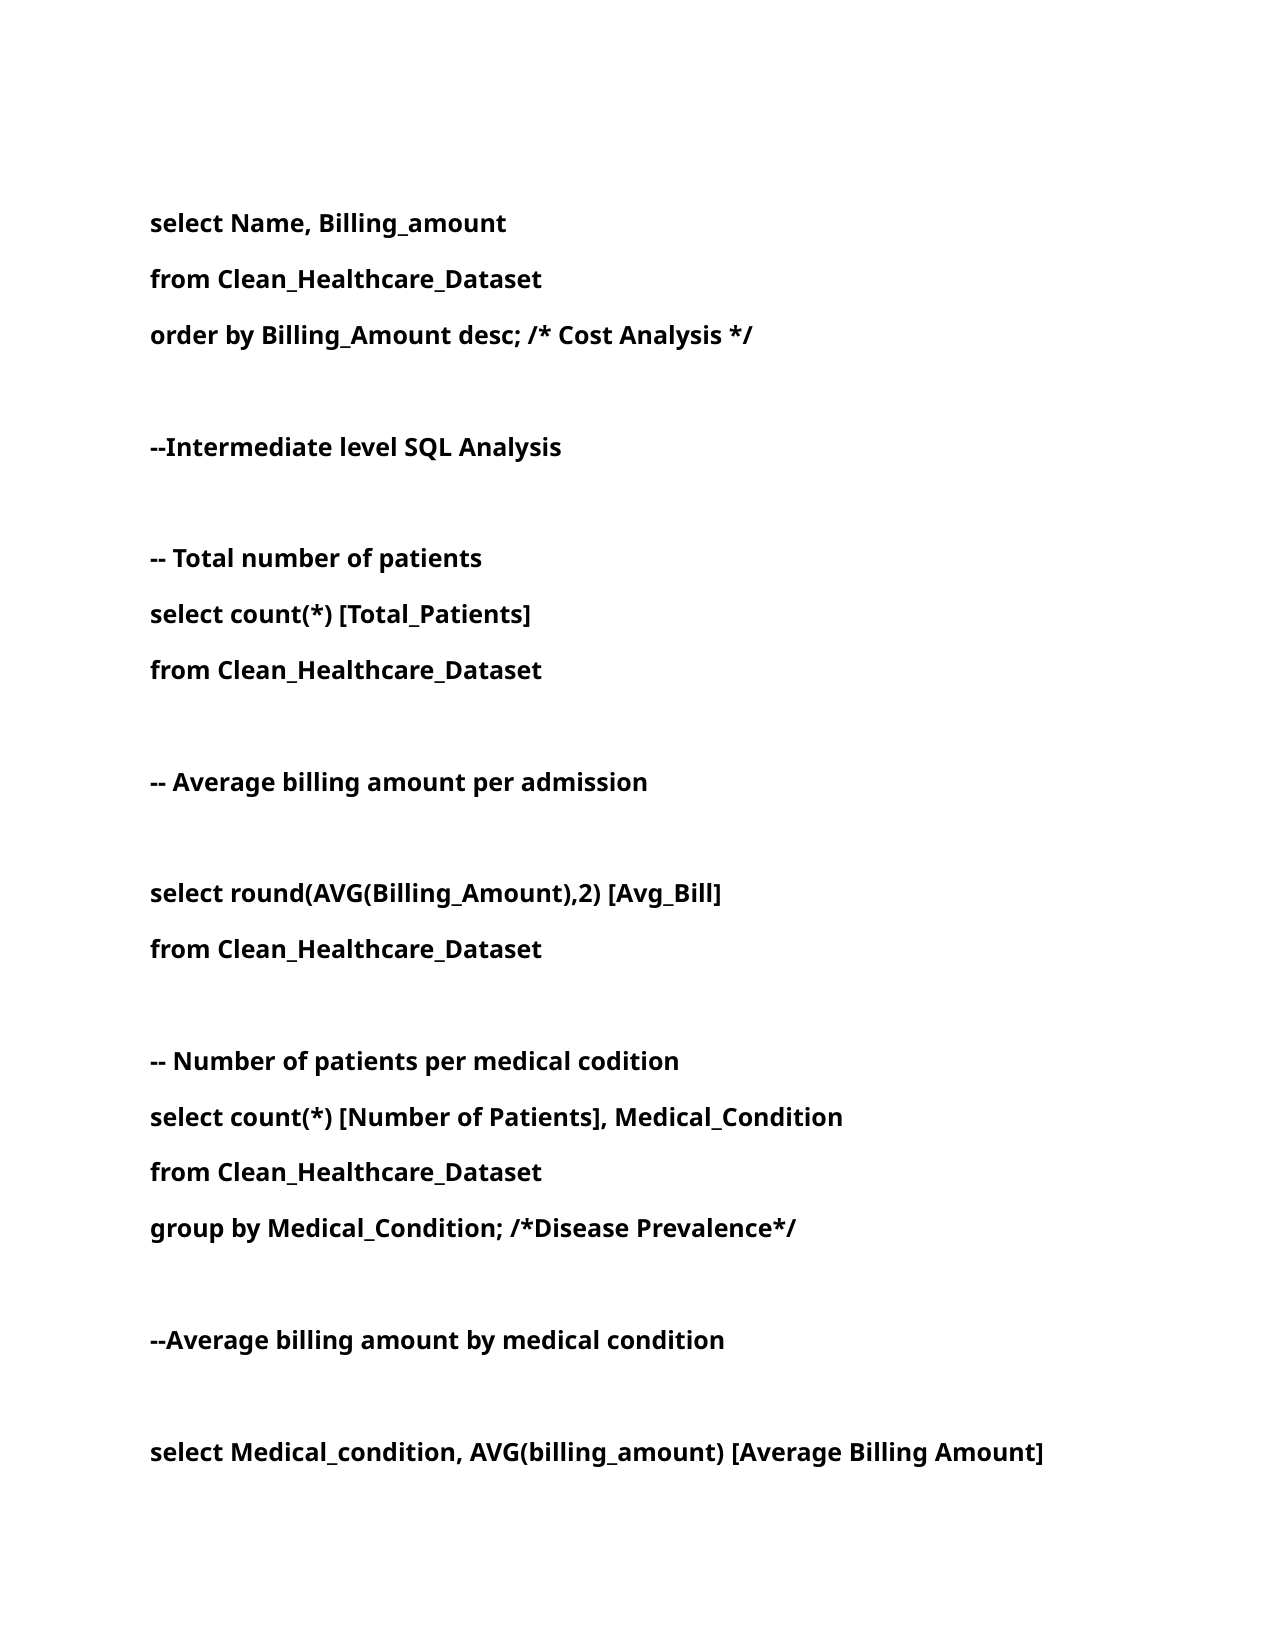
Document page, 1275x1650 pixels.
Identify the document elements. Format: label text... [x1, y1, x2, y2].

text from Clean_Healthcare_Dataset [150, 262, 1125, 296]
text group by Medical_Condition; /*Disease Prevalence*/ [150, 1211, 1125, 1245]
text -- Average billing amount per admission [150, 764, 1125, 798]
text from Clean_Healthcare_Dataset [150, 932, 1125, 966]
text select count(*) [Total_Patients] [150, 597, 1125, 631]
text from Clean_Healthcare_Dataset [150, 652, 1125, 687]
text -- Number of patients per medical codition [150, 1043, 1125, 1077]
text --Average billing amount by medical condition [150, 1322, 1125, 1357]
text from Clean_Healthcare_Dataset [150, 1155, 1125, 1189]
text select Name, Billing_amount [150, 206, 1125, 240]
text --Intermediate level SQL Analysis [150, 429, 1125, 463]
text order by Billing_Amount desc; /* Cost Analysis */ [150, 317, 1125, 352]
text select Medical_condition, AVG(billing_amount) [Average Billing Amount] [150, 1434, 1125, 1468]
text select count(*) [Number of Patients], Medical_Condition [150, 1099, 1125, 1133]
text -- Total number of patients [150, 541, 1125, 575]
text select round(AVG(Billing_Amount),2) [Avg_Bill] [150, 876, 1125, 910]
